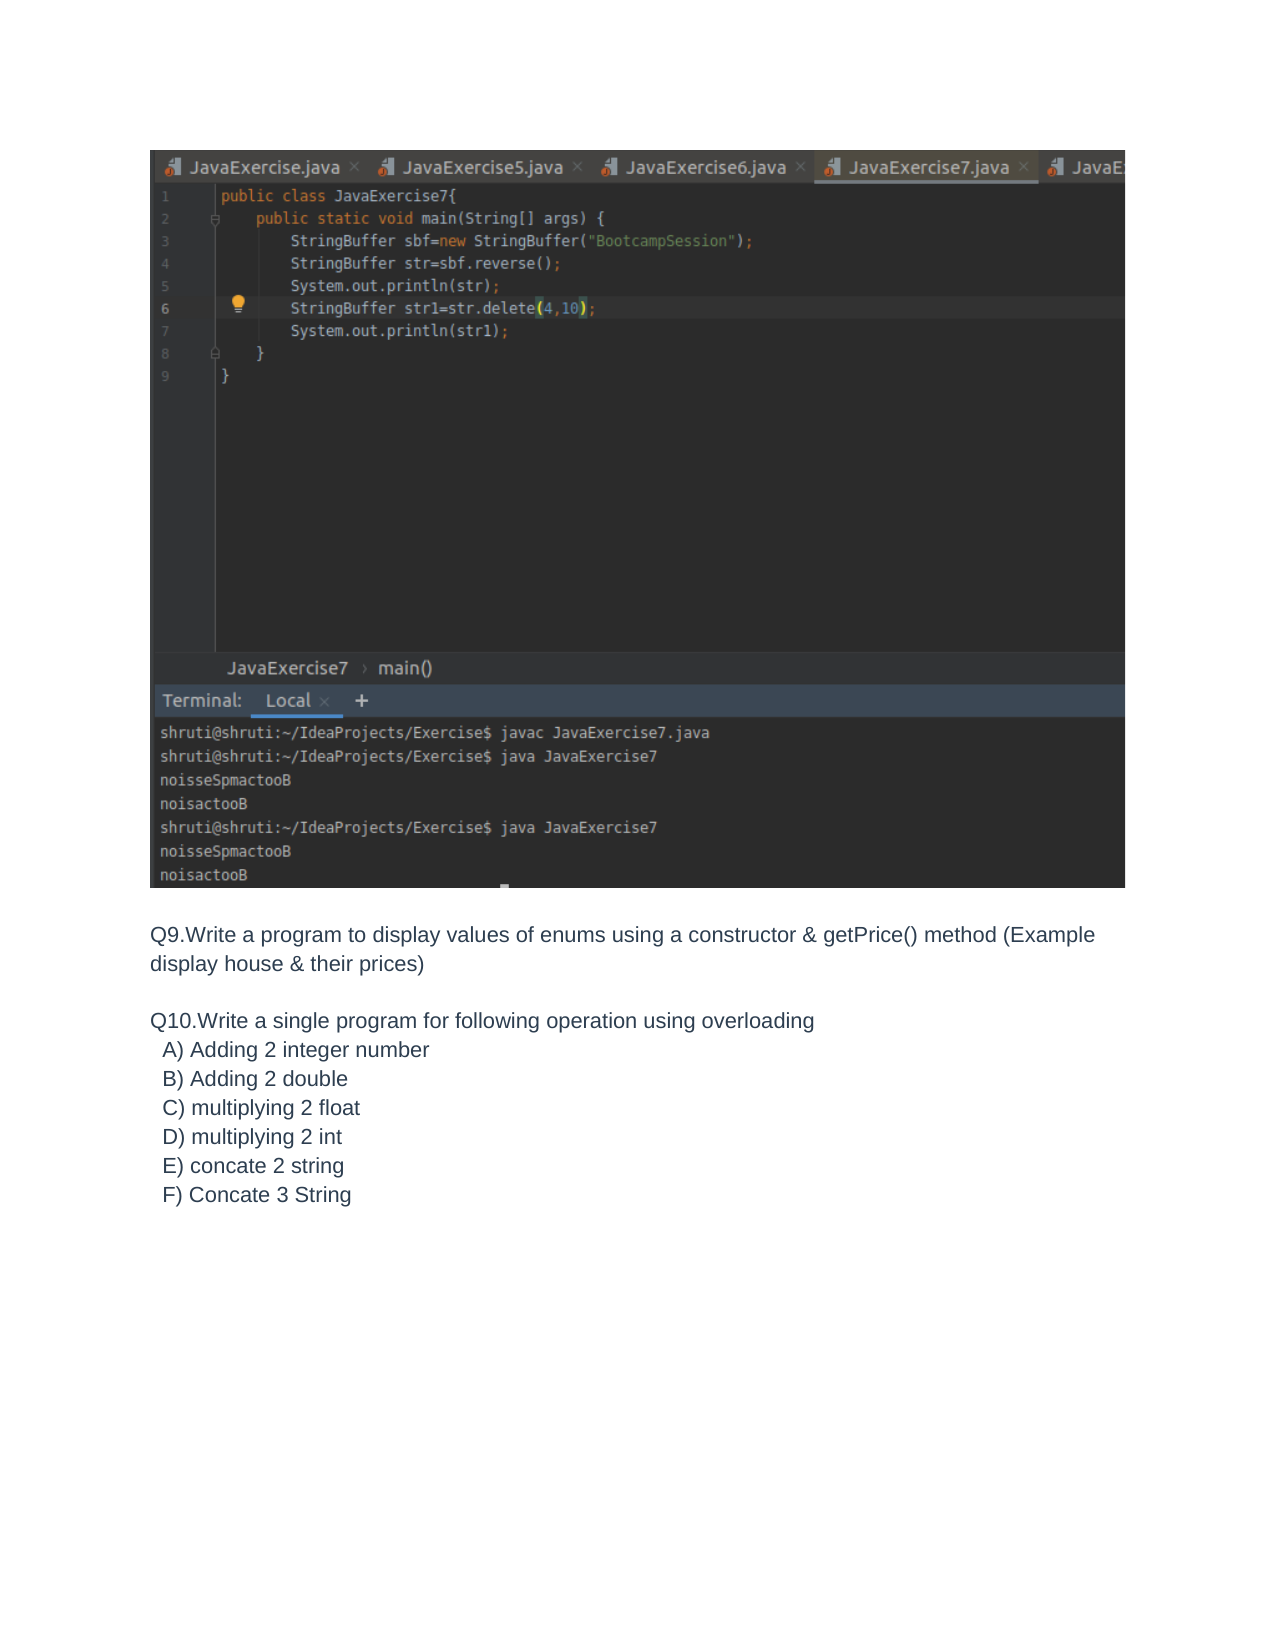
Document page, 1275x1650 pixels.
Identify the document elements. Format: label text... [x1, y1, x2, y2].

text F) Concate 3 String [150, 1182, 1125, 1207]
text E) concate 2 string [150, 1153, 1125, 1178]
text B) Adding 2 double [150, 1066, 1125, 1092]
text Q10.Write a single program for following operation using overloading [150, 1008, 1125, 1034]
text C) multiplying 2 float [150, 1095, 1125, 1121]
picture [150, 150, 1125, 888]
text A) Adding 2 integer number [150, 1037, 1125, 1063]
text D) multiplying 2 int [150, 1124, 1125, 1149]
text Q9.Write a program to display values of enums using a constructor & getPrice() method (Example display house & their prices) [150, 922, 1125, 976]
